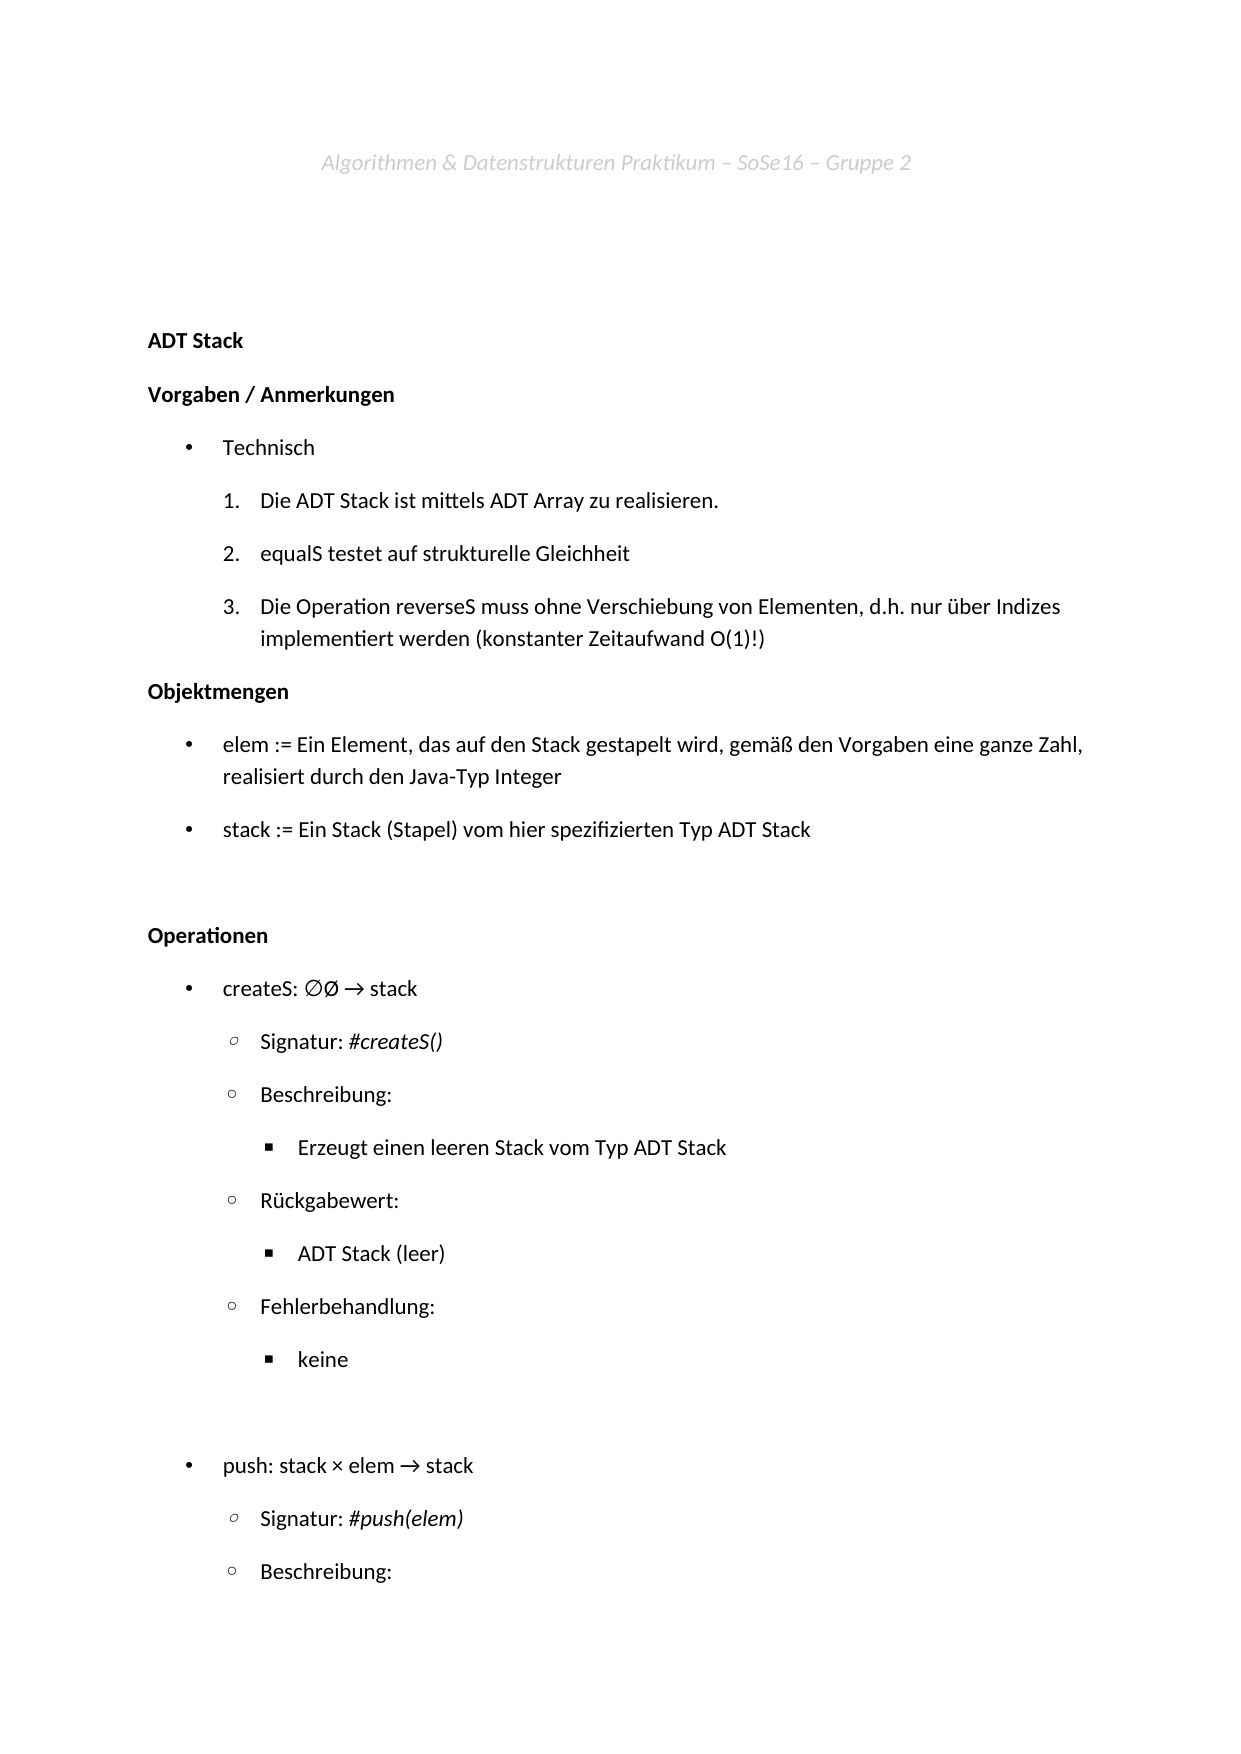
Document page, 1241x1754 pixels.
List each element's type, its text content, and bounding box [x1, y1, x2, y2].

list elem := Ein Element, das auf den Stack gestapelt wird, gemäß den Vorgaben eine ganze Zahl, realisiert durch den Java-Typ Integer [185, 730, 1093, 790]
list Technisch [185, 433, 1093, 461]
list Fehlerbehandlung: [223, 1292, 1093, 1320]
text Objektmengen [148, 677, 1093, 705]
list keine [260, 1345, 1093, 1373]
list stack := Ein Stack (Stapel) vom hier spezifizierten Typ ADT Stack [185, 815, 1093, 843]
list equalS testet auf strukturelle Gleichheit [223, 539, 1093, 567]
text ADT Stack [148, 327, 1093, 355]
list Rückgabewert: [223, 1186, 1093, 1214]
list Beschreibung: [223, 1080, 1093, 1108]
list Beschreibung: [223, 1557, 1093, 1586]
list Die ADT Stack ist mittels ADT Array zu realisieren. [223, 486, 1093, 514]
list push: stack × elem → stack [185, 1451, 1093, 1479]
list Signatur: #createS() [223, 1027, 1093, 1055]
text Operationen [148, 921, 1093, 949]
list Erzeugt einen leeren Stack vom Typ ADT Stack [260, 1133, 1093, 1161]
text Vorgaben / Anmerkungen [148, 380, 1093, 408]
list createS: ∅Ø → stack [185, 974, 1093, 1002]
list Signatur: #push(elem) [223, 1504, 1093, 1532]
list ADT Stack (leer) [260, 1239, 1093, 1267]
list Die Operation reverseS muss ohne Verschiebung von Elementen, d.h. nur über Indizes implementiert werden (konstanter Zeitaufwand O(1)!) [223, 592, 1093, 652]
